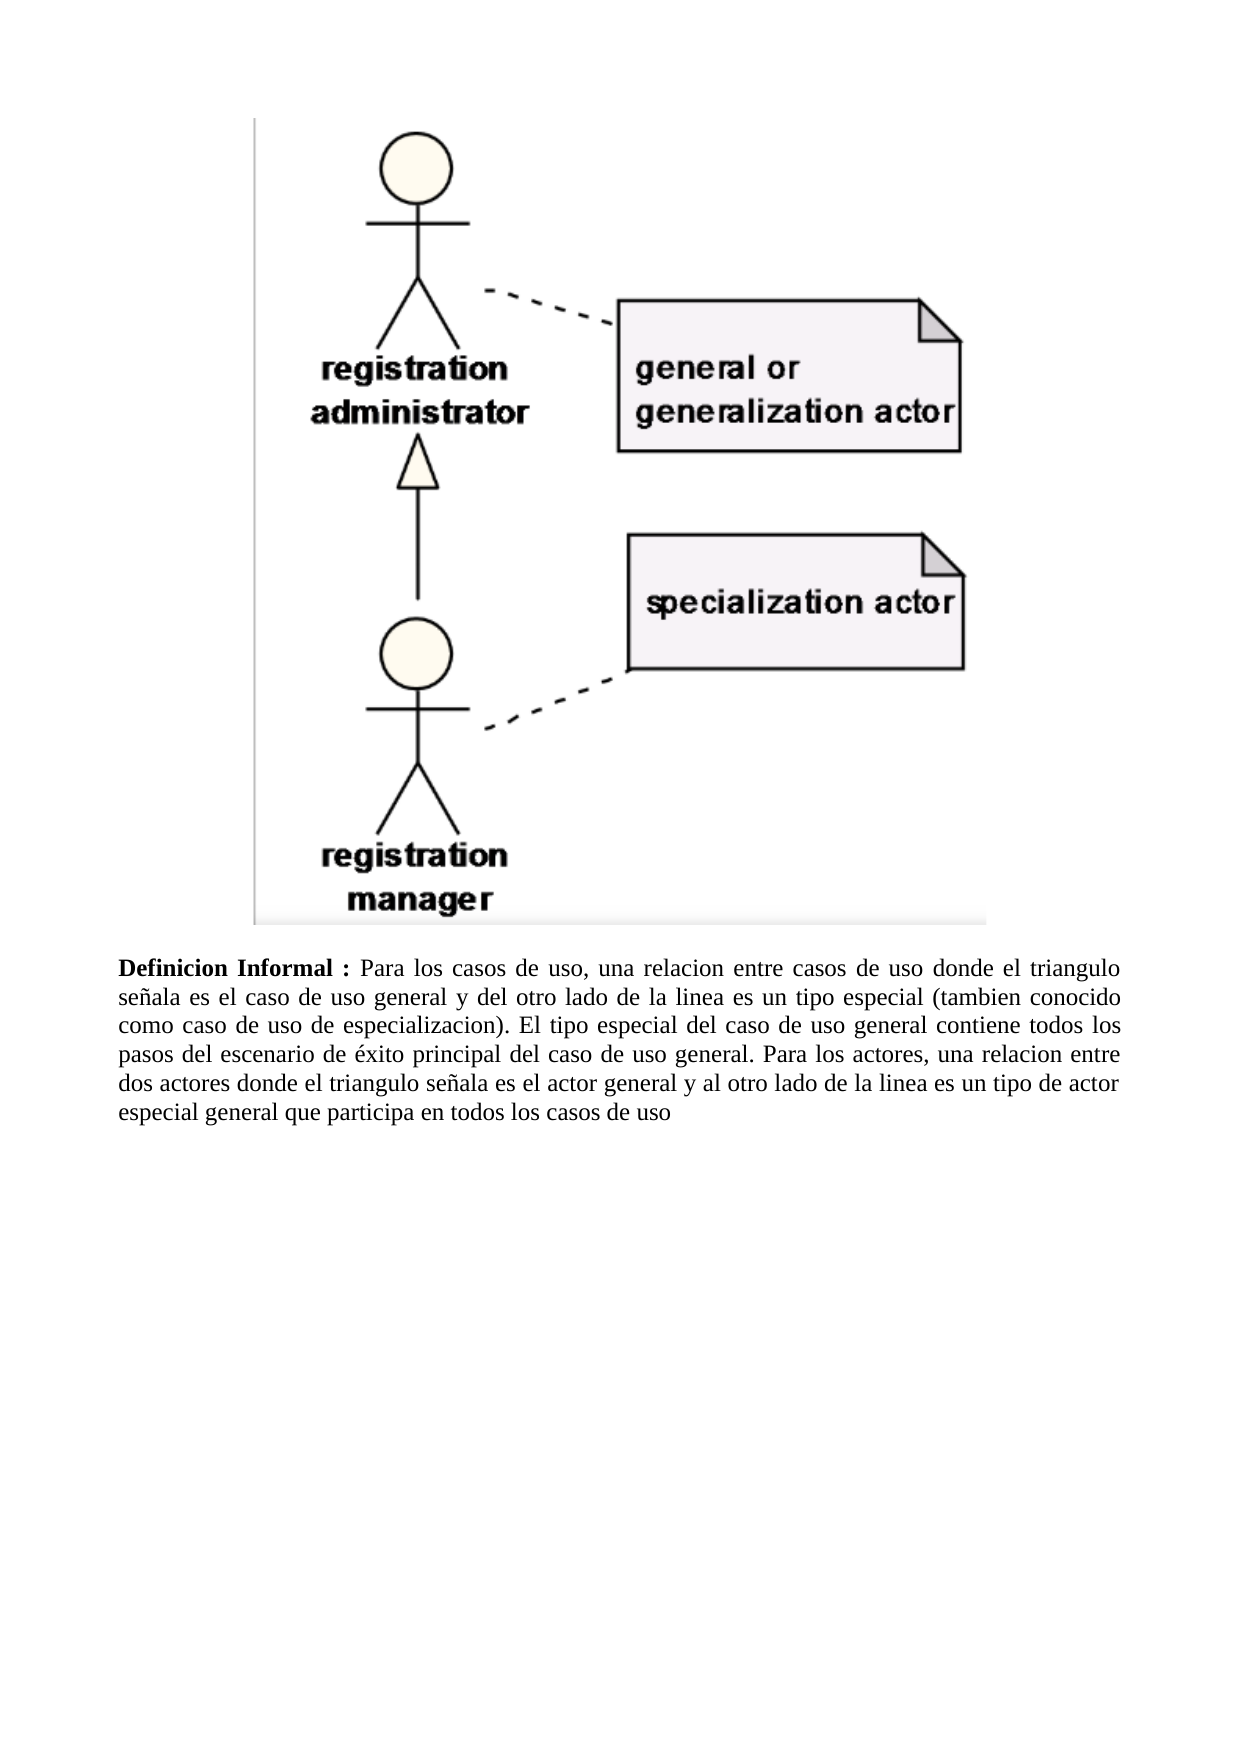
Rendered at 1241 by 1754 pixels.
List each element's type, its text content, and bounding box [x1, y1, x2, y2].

picture [253, 118, 987, 925]
text Definicion Informal : Para los casos de uso, una relacion entre casos de uso donde el triangulo señala es el caso de uso general y del otro lado de la linea es un tipo especial (tambien conocido como caso de uso de especializacion). El tipo especial del caso de uso general contiene todos los pasos del escenario de éxito principal del caso de uso general. Para los actores, una relacion entre dos actores donde el triangulo señala es el actor general y al otro lado de la linea es un tipo de actor especial general que participa en todos los casos de uso [118, 953, 1122, 1126]
